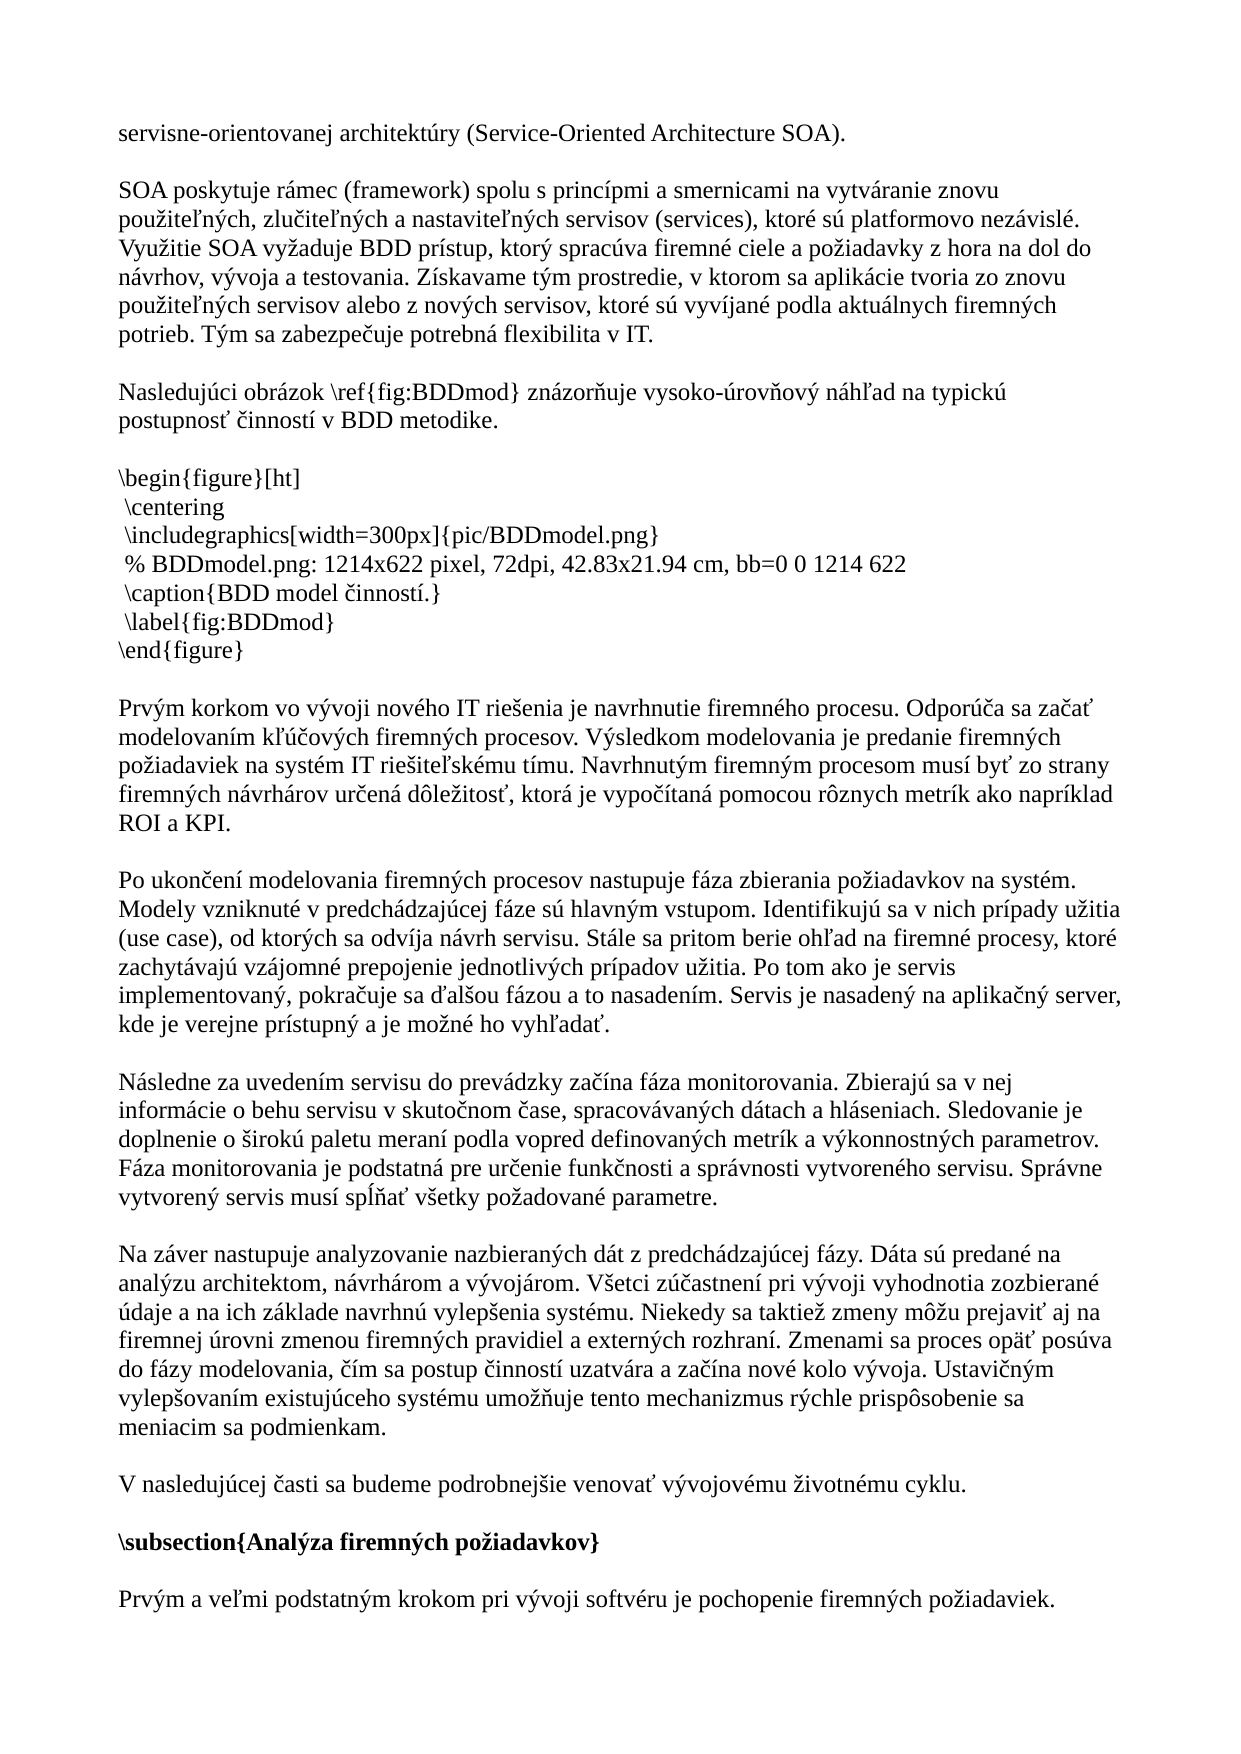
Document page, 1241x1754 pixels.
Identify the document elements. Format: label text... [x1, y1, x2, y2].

text Následne za uvedením servisu do prevádzky začína fáza monitorovania. Zbierajú sa v nej informácie o behu servisu v skutočnom čase, spracovávaných dátach a hláseniach. Sledovanie je doplnenie o širokú paletu meraní podla vopred definovaných metrík a výkonnostných parametrov. Fáza monitorovania je podstatná pre určenie funkčnosti a správnosti vytvoreného servisu. Správne vytvorený servis musí spĺňať všetky požadované parametre. [118, 1067, 1122, 1211]
text Nasledujúci obrázok \ref{fig:BDDmod} znázorňuje vysoko-úrovňový náhľad na typickú postupnosť činností v BDD metodike. [118, 377, 1122, 434]
text Na záver nastupuje analyzovanie nazbieraných dát z predchádzajúcej fázy. Dáta sú predané na analýzu architektom, návrhárom a vývojárom. Všetci zúčastnení pri vývoji vyhodnotia zozbierané údaje a na ich základe navrhnú vylepšenia systému. Niekedy sa taktiež zmeny môžu prejaviť aj na firemnej úrovni zmenou firemných pravidiel a externých rozhraní. Zmenami sa proces opäť posúva do fázy modelovania, čím sa postup činností uzatvára a začína nové kolo vývoja. Ustavičným vylepšovaním existujúceho systému umožňuje tento mechanizmus rýchle prispôsobenie sa meniacim sa podmienkam. [118, 1239, 1122, 1441]
text \begin{figure}[ht] [118, 463, 1122, 492]
text Prvým a veľmi podstatným krokom pri vývoji softvéru je pochopenie firemných požiadaviek. [118, 1584, 1122, 1613]
text V nasledujúcej časti sa budeme podrobnejšie venovať vývojovému životnému cyklu. [118, 1469, 1122, 1498]
text \includegraphics[width=300px]{pic/BDDmodel.png} [118, 521, 1122, 549]
text % BDDmodel.png: 1214x622 pixel, 72dpi, 42.83x21.94 cm, bb=0 0 1214 622 [118, 549, 1122, 578]
text \label{fig:BDDmod} [118, 607, 1122, 636]
text Po ukončení modelovania firemných procesov nastupuje fáza zbierania požiadavkov na systém. Modely vzniknuté v predchádzajúcej fáze sú hlavným vstupom. Identifikujú sa v nich prípady užitia (use case), od ktorých sa odvíja návrh servisu. Stále sa pritom berie ohľad na firemné procesy, ktoré zachytávajú vzájomné prepojenie jednotlivých prípadov užitia. Po tom ako je servis implementovaný, pokračuje sa ďalšou fázou a to nasadením. Servis je nasadený na aplikačný server, kde je verejne prístupný a je možné ho vyhľadať. [118, 866, 1122, 1038]
text Prvým korkom vo vývoji nového IT riešenia je navrhnutie firemného procesu. Odporúča sa začať modelovaním kľúčových firemných procesov. Výsledkom modelovania je predanie firemných požiadaviek na systém IT riešiteľskému tímu. Navrhnutým firemným procesom musí byť zo strany firemných návrhárov určená dôležitosť, ktorá je vypočítaná pomocou rôznych metrík ako napríklad ROI a KPI. [118, 693, 1122, 837]
text SOA poskytuje rámec (framework) spolu s princípmi a smernicami na vytváranie znovu použiteľných, zlučiteľných a nastaviteľných servisov (services), ktoré sú platformovo nezávislé. Využitie SOA vyžaduje BDD prístup, ktorý spracúva firemné ciele a požiadavky z hora na dol do návrhov, vývoja a testovania. Získavame tým prostredie, v ktorom sa aplikácie tvoria zo znovu použiteľných servisov alebo z nových servisov, ktoré sú vyvíjané podla aktuálnych firemných potrieb. Tým sa zabezpečuje potrebná flexibilita v IT. [118, 176, 1122, 348]
text \end{figure} [118, 636, 1122, 664]
text \centering [118, 492, 1122, 521]
text \subsection{Analýza firemných požiadavkov} [118, 1527, 1122, 1556]
text servisne-orientovanej architektúry (Service-Oriented Architecture SOA). [118, 118, 1122, 147]
text \caption{BDD model činností.} [118, 578, 1122, 607]
